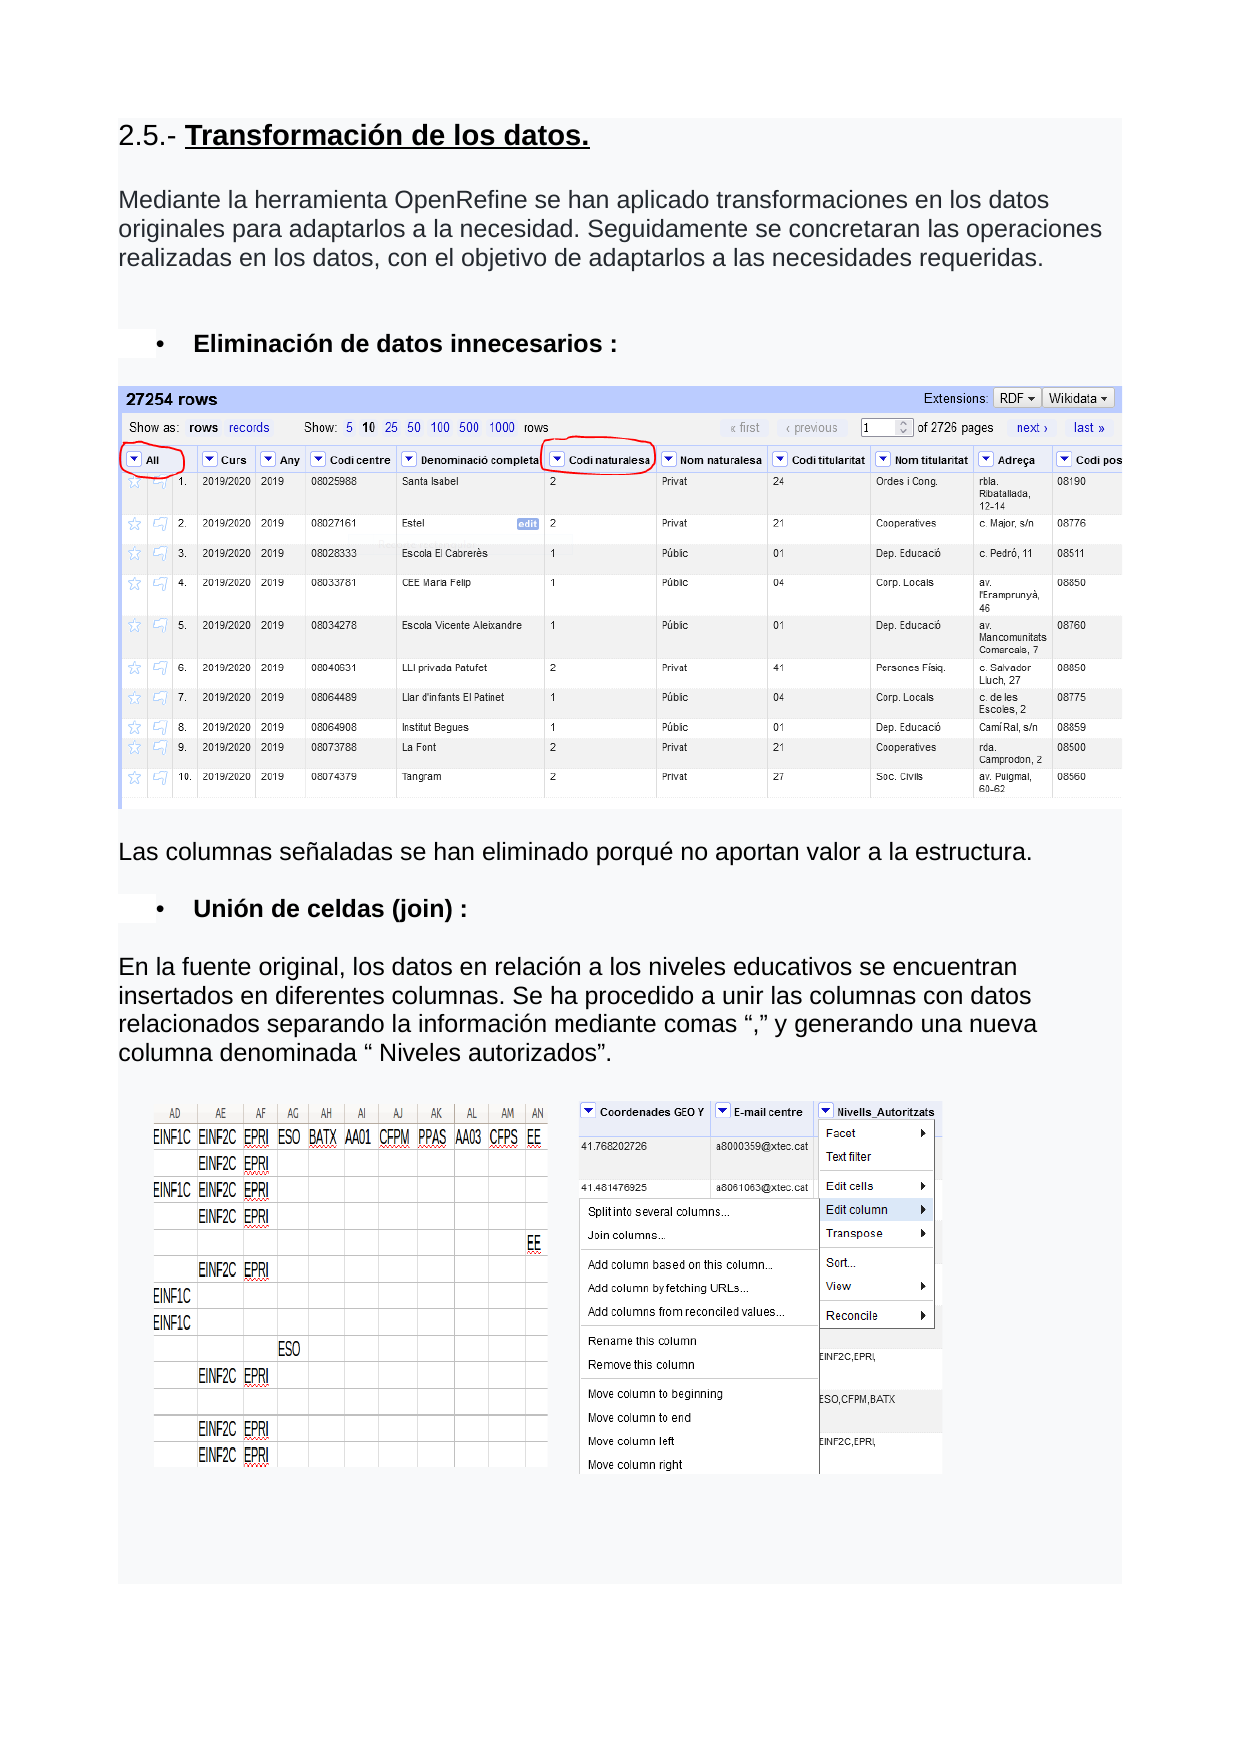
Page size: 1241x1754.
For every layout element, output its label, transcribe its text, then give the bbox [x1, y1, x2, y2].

list Unión de celdas (join) : [156, 894, 1122, 923]
picture [118, 386, 1123, 809]
text En la fuente original, los datos en relación a los niveles educativos se encuentran insertados en diferentes columnas. Se ha procedido a unir las columnas con datos relacionados separando la información mediante comas “,” y generando una nueva columna denominada “ Niveles autorizados”. [118, 952, 1122, 1067]
list Eliminación de datos innecesarios : [156, 329, 1122, 358]
picture [153, 1104, 548, 1467]
text 2.5.- Transformación de los datos. [118, 118, 1122, 152]
picture [578, 1101, 943, 1474]
text Mediante la herramienta OpenRefine se han aplicado transformaciones en los datos originales para adaptarlos a la necesidad. Seguidamente se concretaran las operaciones realizadas en los datos, con el objetivo de adaptarlos a las necesidades requeridas. [118, 185, 1122, 271]
text Las columnas señaladas se han eliminado porqué no aportan valor a la estructura. [118, 837, 1122, 866]
